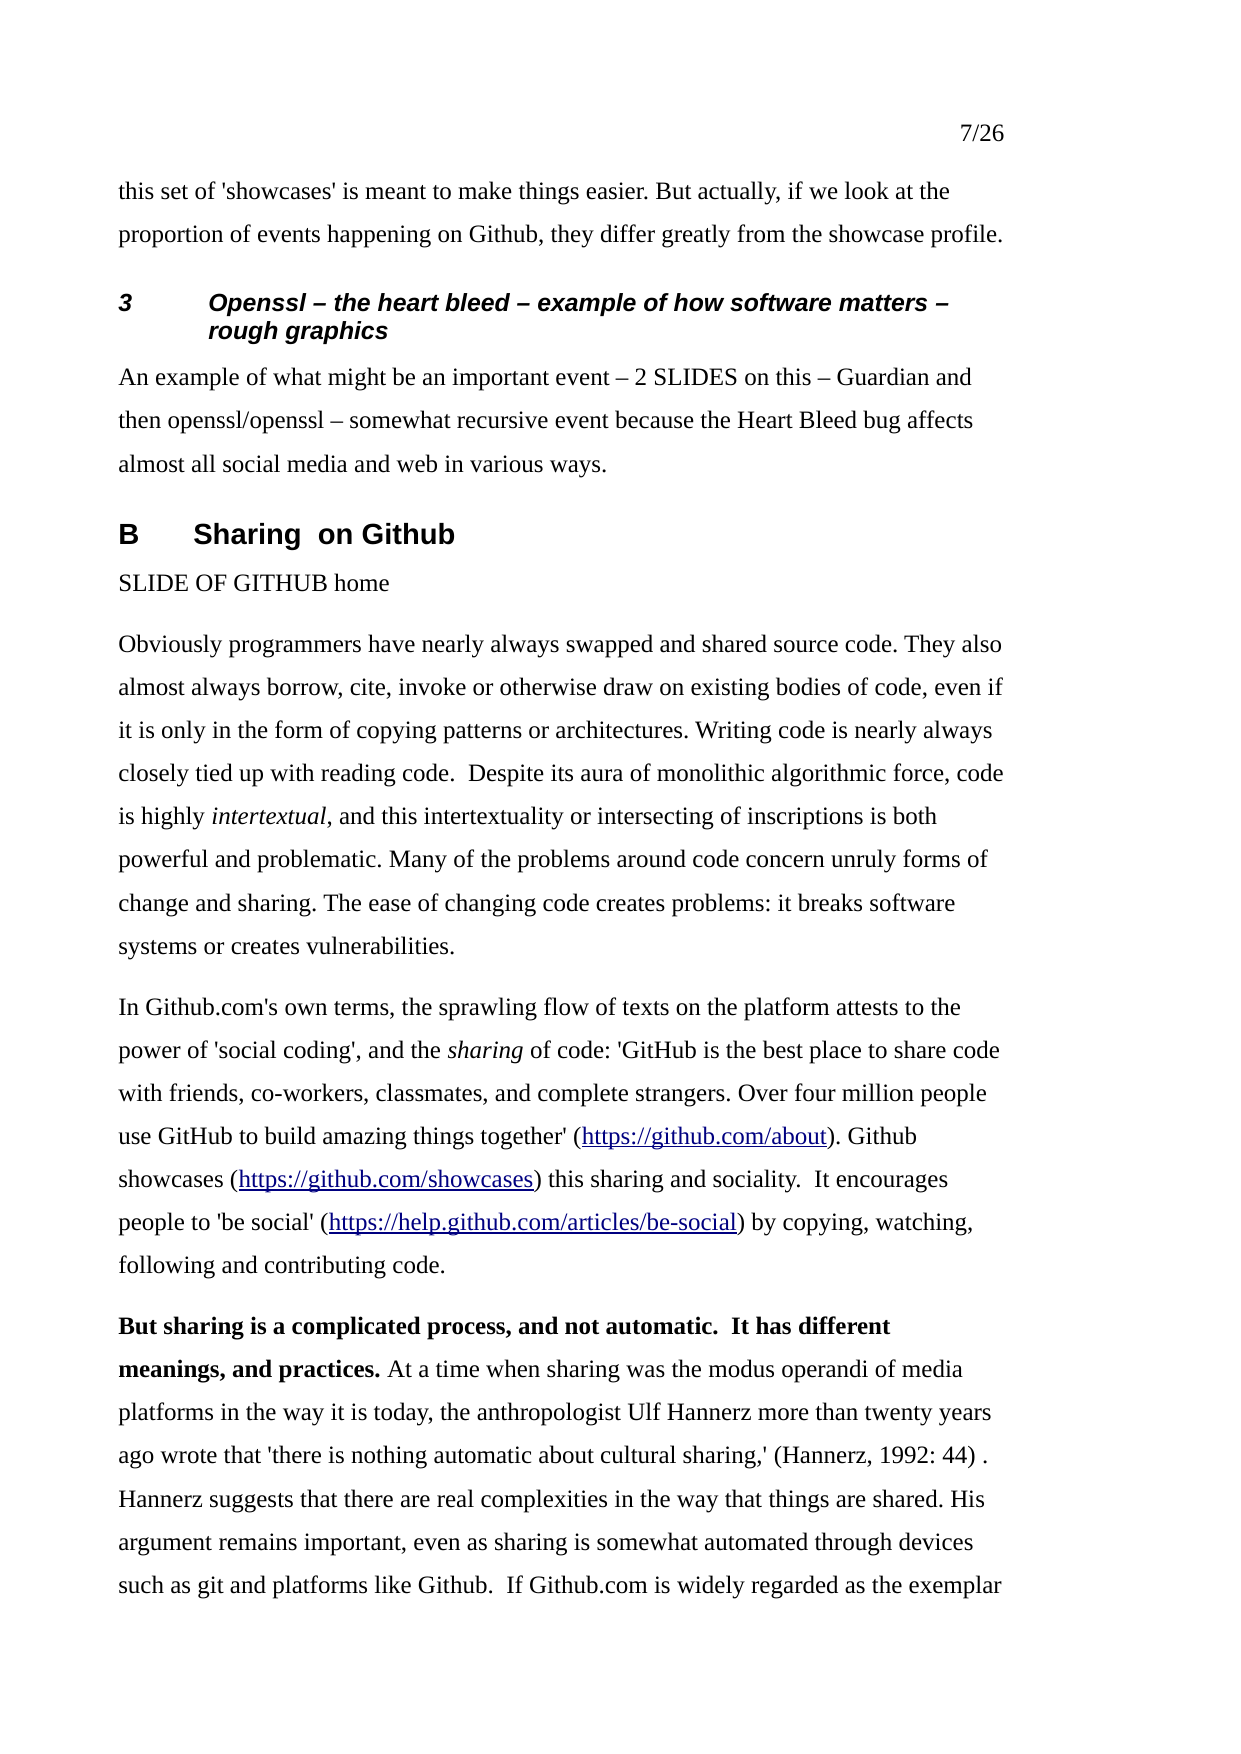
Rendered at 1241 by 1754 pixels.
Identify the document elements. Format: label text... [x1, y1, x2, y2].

subtitle Openssl – the heart bleed – example of how software matters – rough graphics [118, 288, 1004, 345]
text In Github.com's own terms, the sprawling flow of texts on the platform attests to the power of 'social coding', and the sharing of code: 'GitHub is the best place to share code with friends, co-workers, classmates, and complete strangers. Over four million people use GitHub to build amazing things together' (https://github.com/about). Github showcases (https://github.com/showcases) this sharing and sociality. It encourages people to 'be social' (https://help.github.com/articles/be-social) by copying, watching, following and contributing code. [118, 992, 1004, 1279]
text Obviously programmers have nearly always swapped and shared source code. They also almost always borrow, cite, invoke or otherwise draw on existing bodies of code, even if it is only in the form of copying patterns or architectures. Writing code is nearly always closely tied up with reading code. Despite its aura of monolithic algorithmic force, code is highly intertextual, and this intertextuality or intersecting of inscriptions is both powerful and problematic. Many of the problems around code concern unruly forms of change and sharing. The ease of changing code creates problems: it breaks software systems or creates vulnerabilities. [118, 629, 1004, 959]
text SLIDE OF GITHUB home [118, 568, 1004, 597]
text this set of 'showcases' is meant to make things easier. But actually, if we look at the proportion of events happening on Github, they differ greatly from the showcase profile. [118, 176, 1004, 248]
text But sharing is a complicated process, and not automatic. It has different meanings, and practices. At a time when sharing was the modus operandi of media platforms in the way it is today, the anthropologist Ulf Hannerz more than twenty years ago wrote that 'there is nothing automatic about cultural sharing,' (Hannerz, 1992: 44) . Hannerz suggests that there are real complexities in the way that things are shared. His argument remains important, even as sharing is somewhat automated through devices such as git and platforms like Github. If Github.com is widely regarded as the exemplar [118, 1311, 1004, 1599]
text An example of what might be an important event – 2 SLIDES on this – Guardian and then openssl/openssl – somewhat recursive event because the Heart Bleed bug affects almost all social media and web in various ways. [118, 362, 1004, 477]
subtitle Sharing on Github [118, 517, 1004, 550]
